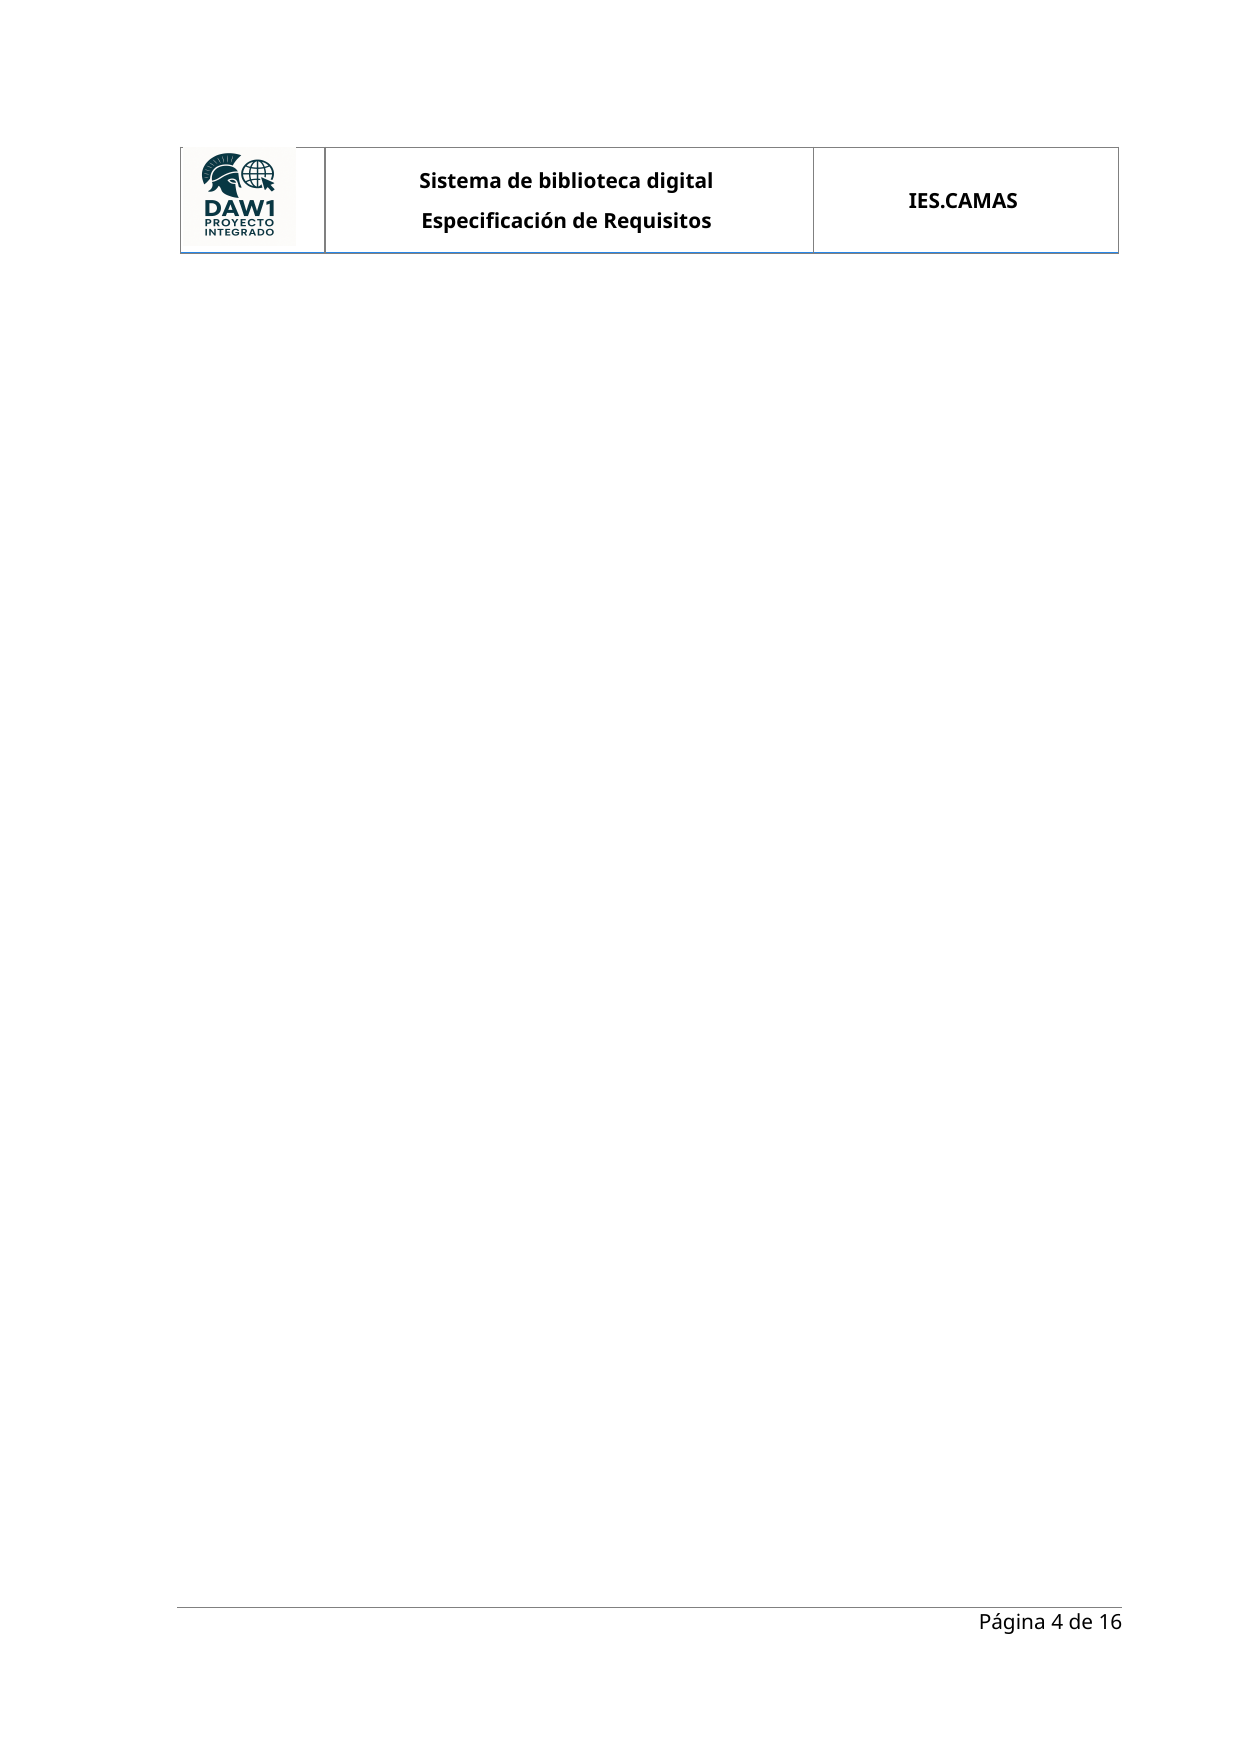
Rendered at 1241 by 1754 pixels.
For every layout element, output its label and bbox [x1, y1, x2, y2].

picture [183, 147, 296, 246]
